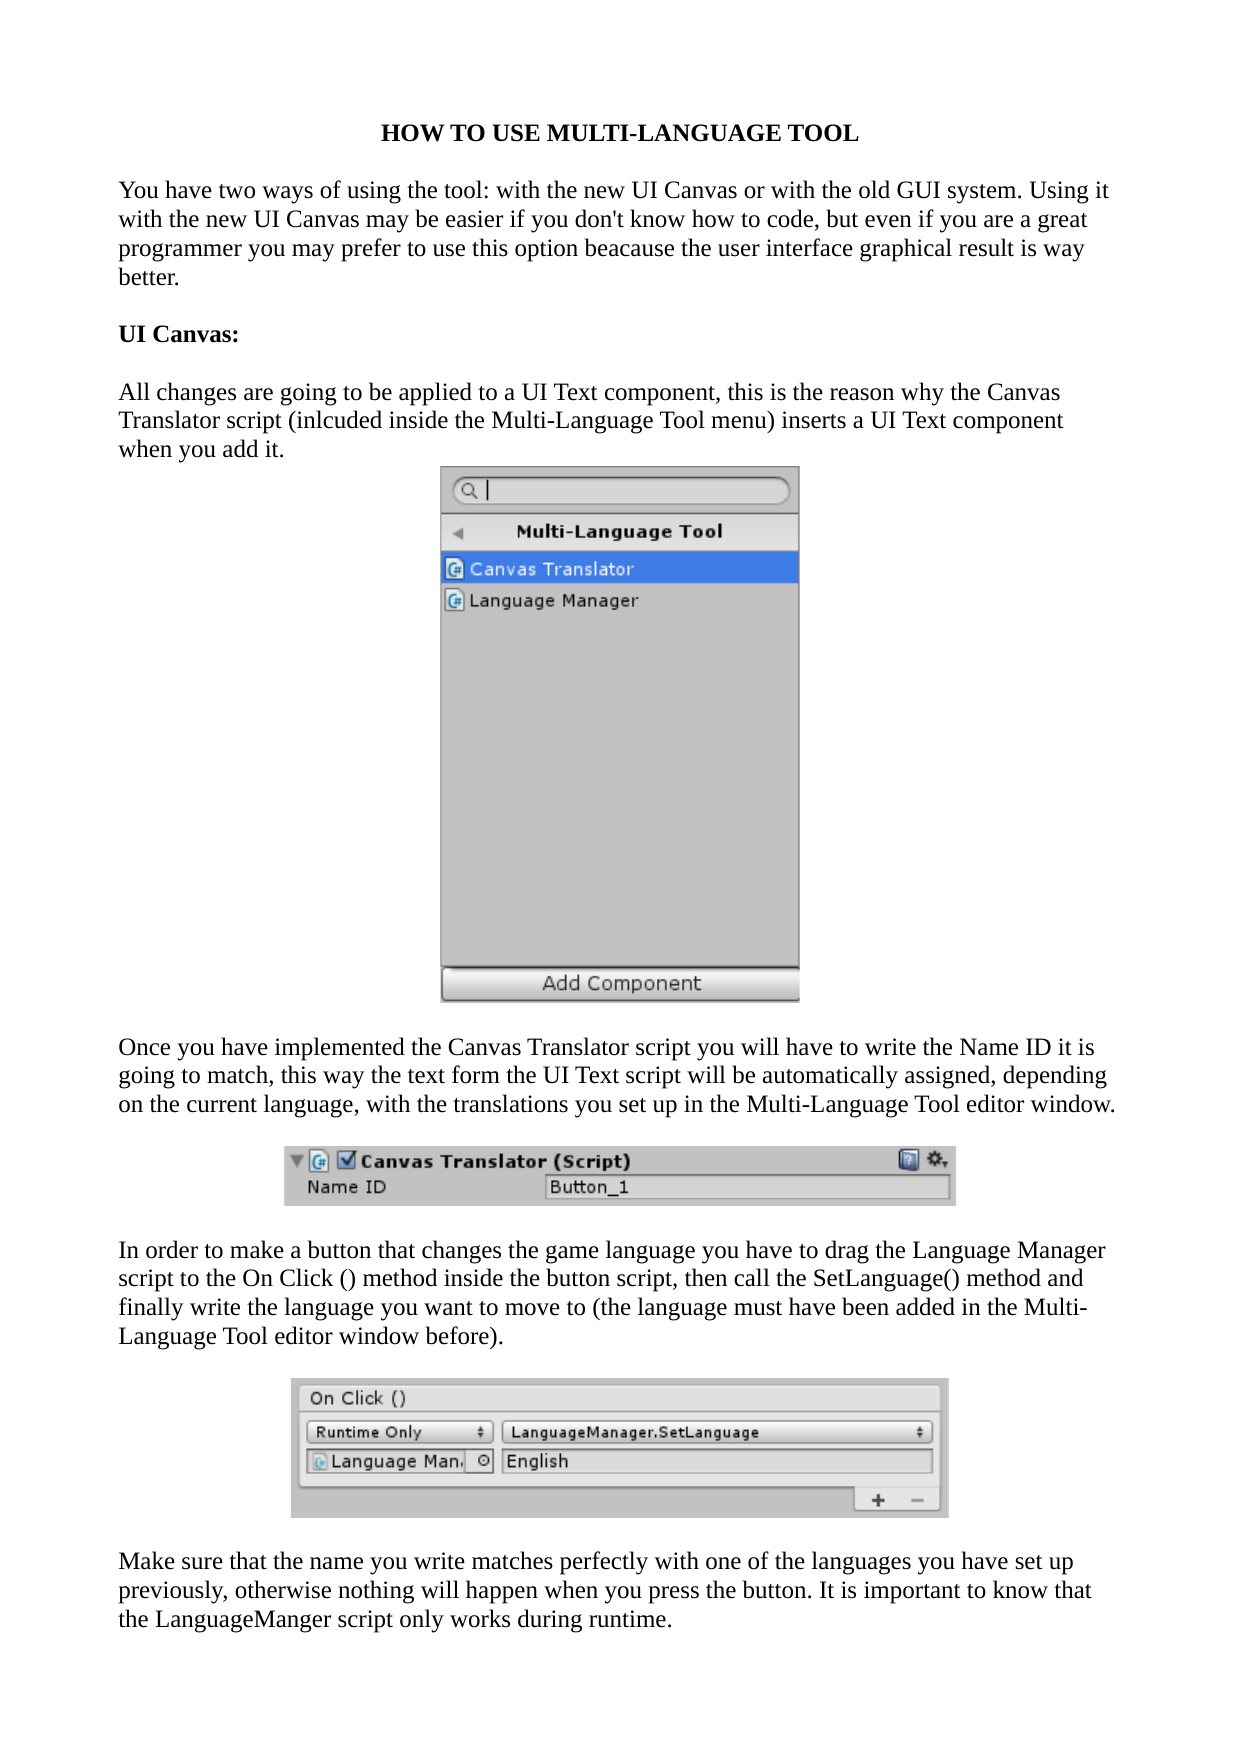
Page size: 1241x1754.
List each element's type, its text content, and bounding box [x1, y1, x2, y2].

text In order to make a button that changes the game language you have to drag the Language Manager script to the On Click () method inside the button script, then call the SetLanguage() method and finally write the language you want to move to (the language must have been added in the Multi-Language Tool editor window before). [118, 1235, 1122, 1350]
picture [284, 1146, 957, 1206]
text UI Canvas: [118, 319, 1122, 348]
picture [440, 466, 800, 1003]
text HOW TO USE MULTI-LANGUAGE TOOL [118, 118, 1122, 147]
picture [291, 1378, 949, 1518]
text Once you have implemented the Canvas Translator script you will have to write the Name ID it is going to match, this way the text form the UI Text script will be automatically assigned, depending on the current language, with the translations you set up in the Multi-Language Tool editor window. [118, 1032, 1122, 1118]
text Make sure that the name you write matches perfectly with one of the languages you have set up previously, otherwise nothing will happen when you press the button. It is important to know that the LanguageManger script only works during runtime. [118, 1546, 1122, 1632]
text All changes are going to be applied to a UI Text component, this is the reason why the Canvas Translator script (inlcuded inside the Multi-Language Tool menu) inserts a UI Text component when you add it. [118, 377, 1122, 463]
text You have two ways of using the tool: with the new UI Canvas or with the old GUI system. Using it with the new UI Canvas may be easier if you don't know how to code, but even if you are a great programmer you may prefer to use this option beacause the user interface graphical result is way better. [118, 176, 1122, 291]
